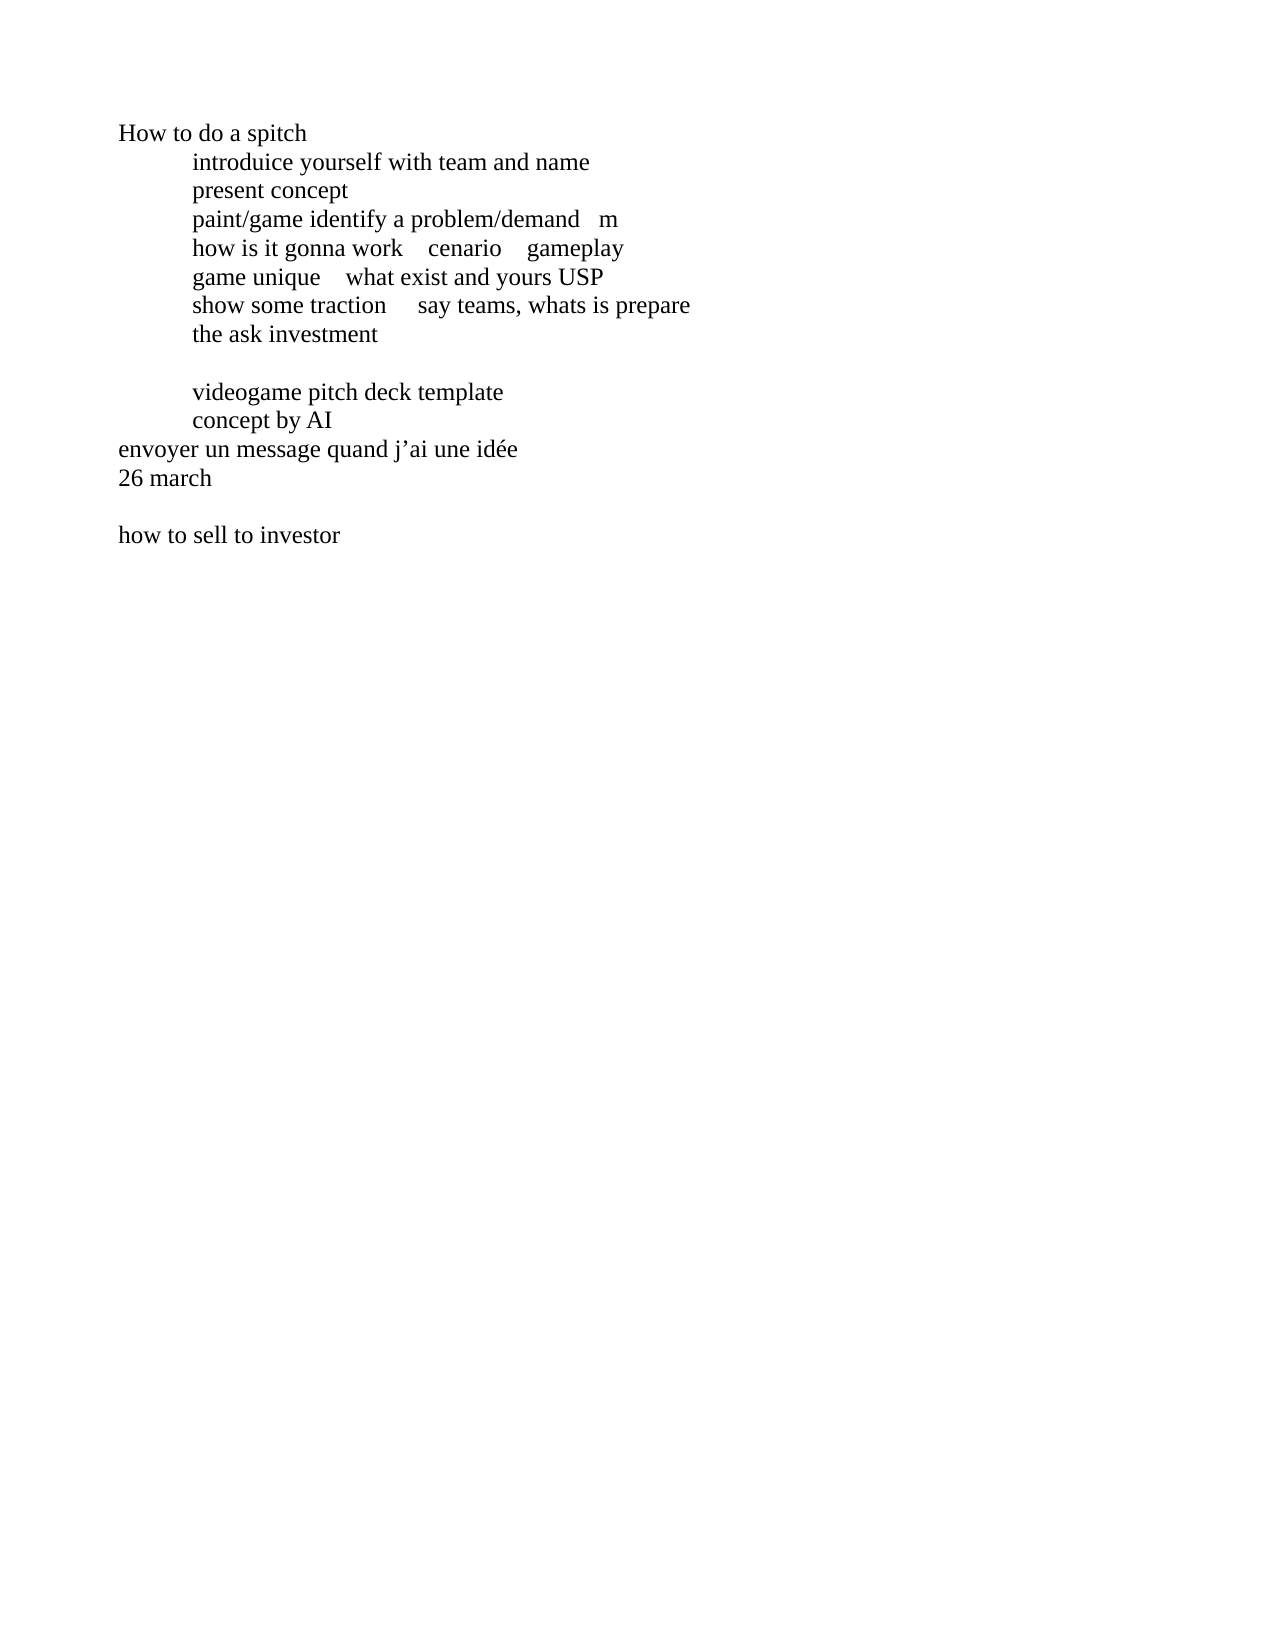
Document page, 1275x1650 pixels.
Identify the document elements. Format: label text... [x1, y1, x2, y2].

text how is it gonna work cenario gameplay [118, 233, 1157, 262]
text how to sell to investor [118, 521, 1157, 549]
text introduice yourself with team and name [118, 147, 1157, 176]
text How to do a spitch [118, 118, 1157, 147]
text the ask investment [118, 319, 1157, 348]
text 26 march [118, 463, 1157, 492]
text present concept [118, 176, 1157, 204]
text paint/game identify a problem/demand m [118, 204, 1157, 233]
text videogame pitch deck template [118, 377, 1157, 406]
text concept by AI [118, 406, 1157, 434]
text game unique what exist and yours USP [118, 262, 1157, 291]
text envoyer un message quand j’ai une idée [118, 434, 1157, 463]
text show some traction say teams, whats is prepare [118, 291, 1157, 319]
